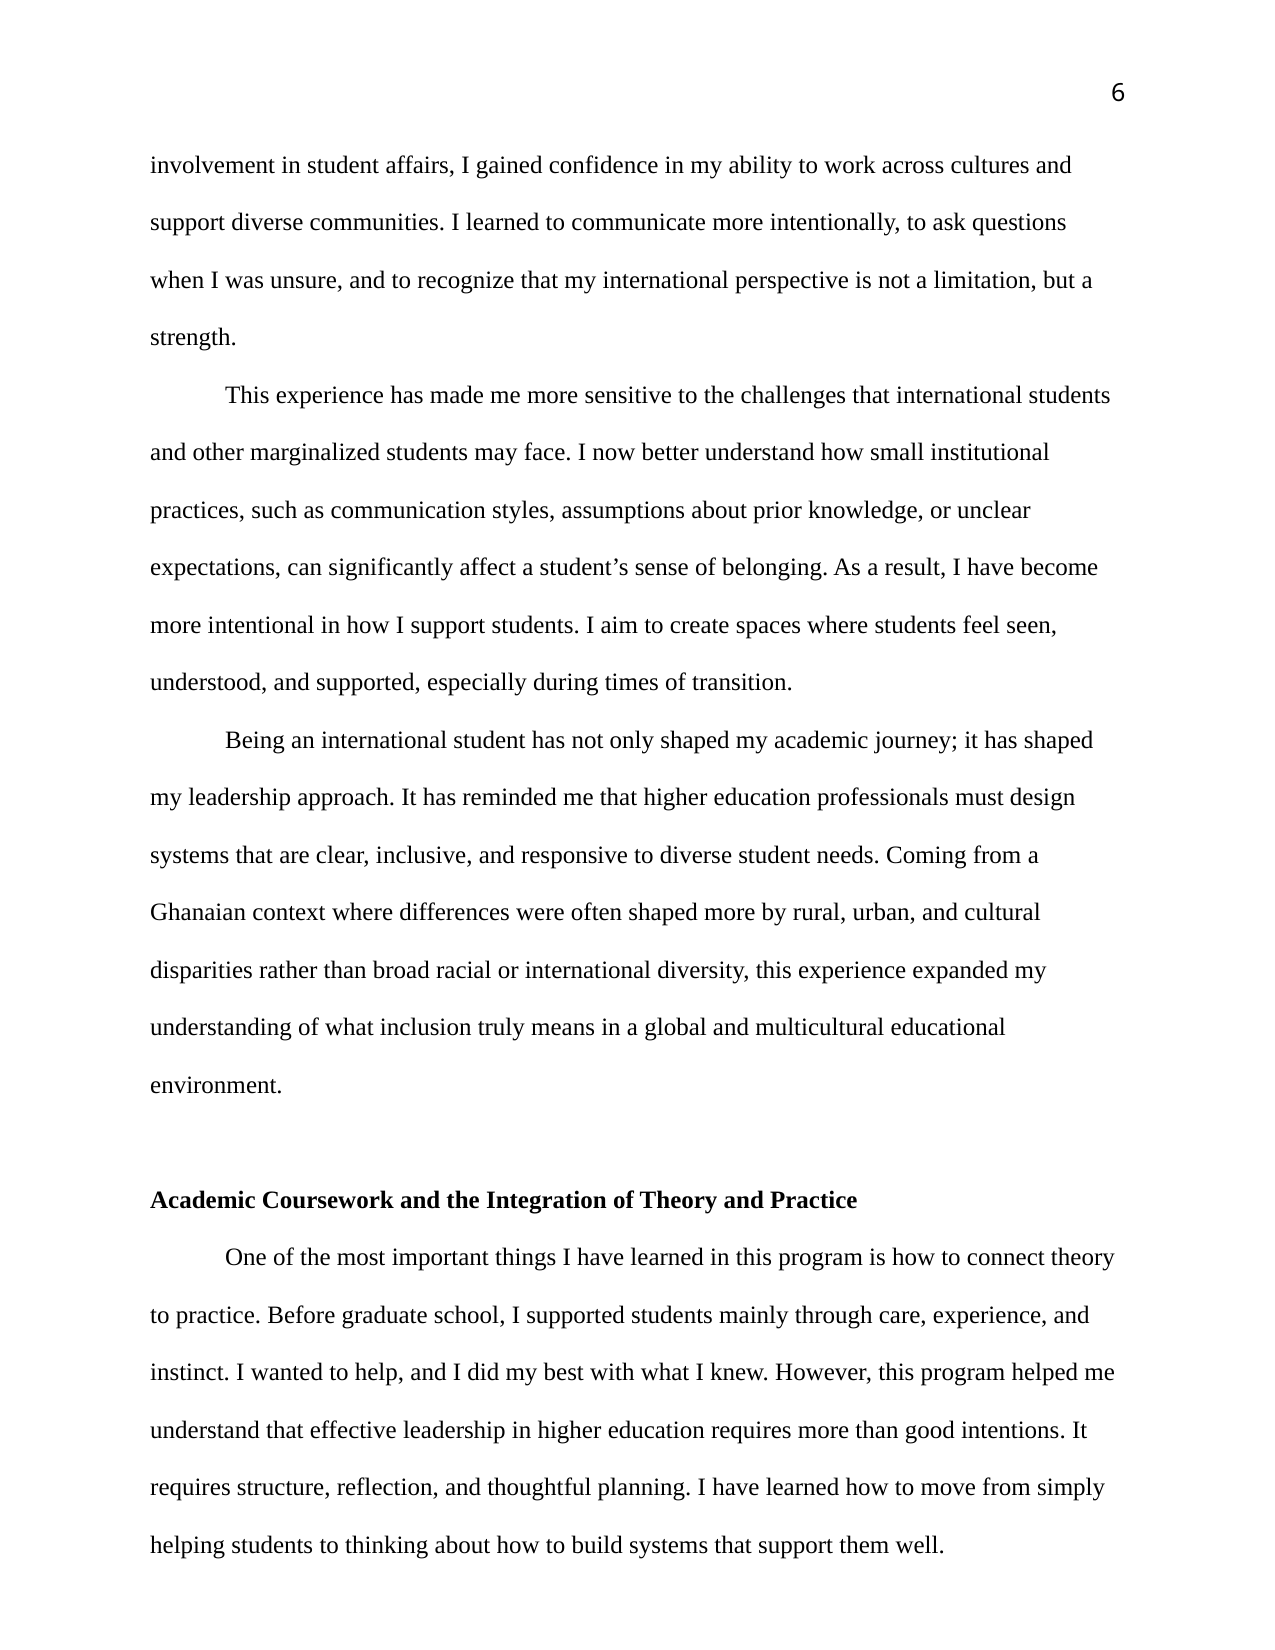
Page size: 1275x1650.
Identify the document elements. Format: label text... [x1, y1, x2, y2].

text Academic Coursework and the Integration of Theory and Practice [150, 1185, 1125, 1214]
text This experience has made me more sensitive to the challenges that international students and other marginalized students may face. I now better understand how small institutional practices, such as communication styles, assumptions about prior knowledge, or unclear expectations, can significantly affect a student’s sense of belonging. As a result, I have become more intentional in how I support students. I aim to create spaces where students feel seen, understood, and supported, especially during times of transition. [150, 380, 1125, 696]
text One of the most important things I have learned in this program is how to connect theory to practice. Before graduate school, I supported students mainly through care, experience, and instinct. I wanted to help, and I did my best with what I knew. However, this program helped me understand that effective leadership in higher education requires more than good intentions. It requires structure, reflection, and thoughtful planning. I have learned how to move from simply helping students to thinking about how to build systems that support them well. [150, 1242, 1125, 1559]
text Being an international student has not only shaped my academic journey; it has shaped my leadership approach. It has reminded me that higher education professionals must design systems that are clear, inclusive, and responsive to diverse student needs. Coming from a Ghanaian context where differences were often shaped more by rural, urban, and cultural disparities rather than broad racial or international diversity, this experience expanded my understanding of what inclusion truly means in a global and multicultural educational environment. [150, 725, 1125, 1099]
text involvement in student affairs, I gained confidence in my ability to work across cultures and support diverse communities. I learned to communicate more intentionally, to ask questions when I was unsure, and to recognize that my international perspective is not a limitation, but a strength. [150, 150, 1125, 351]
